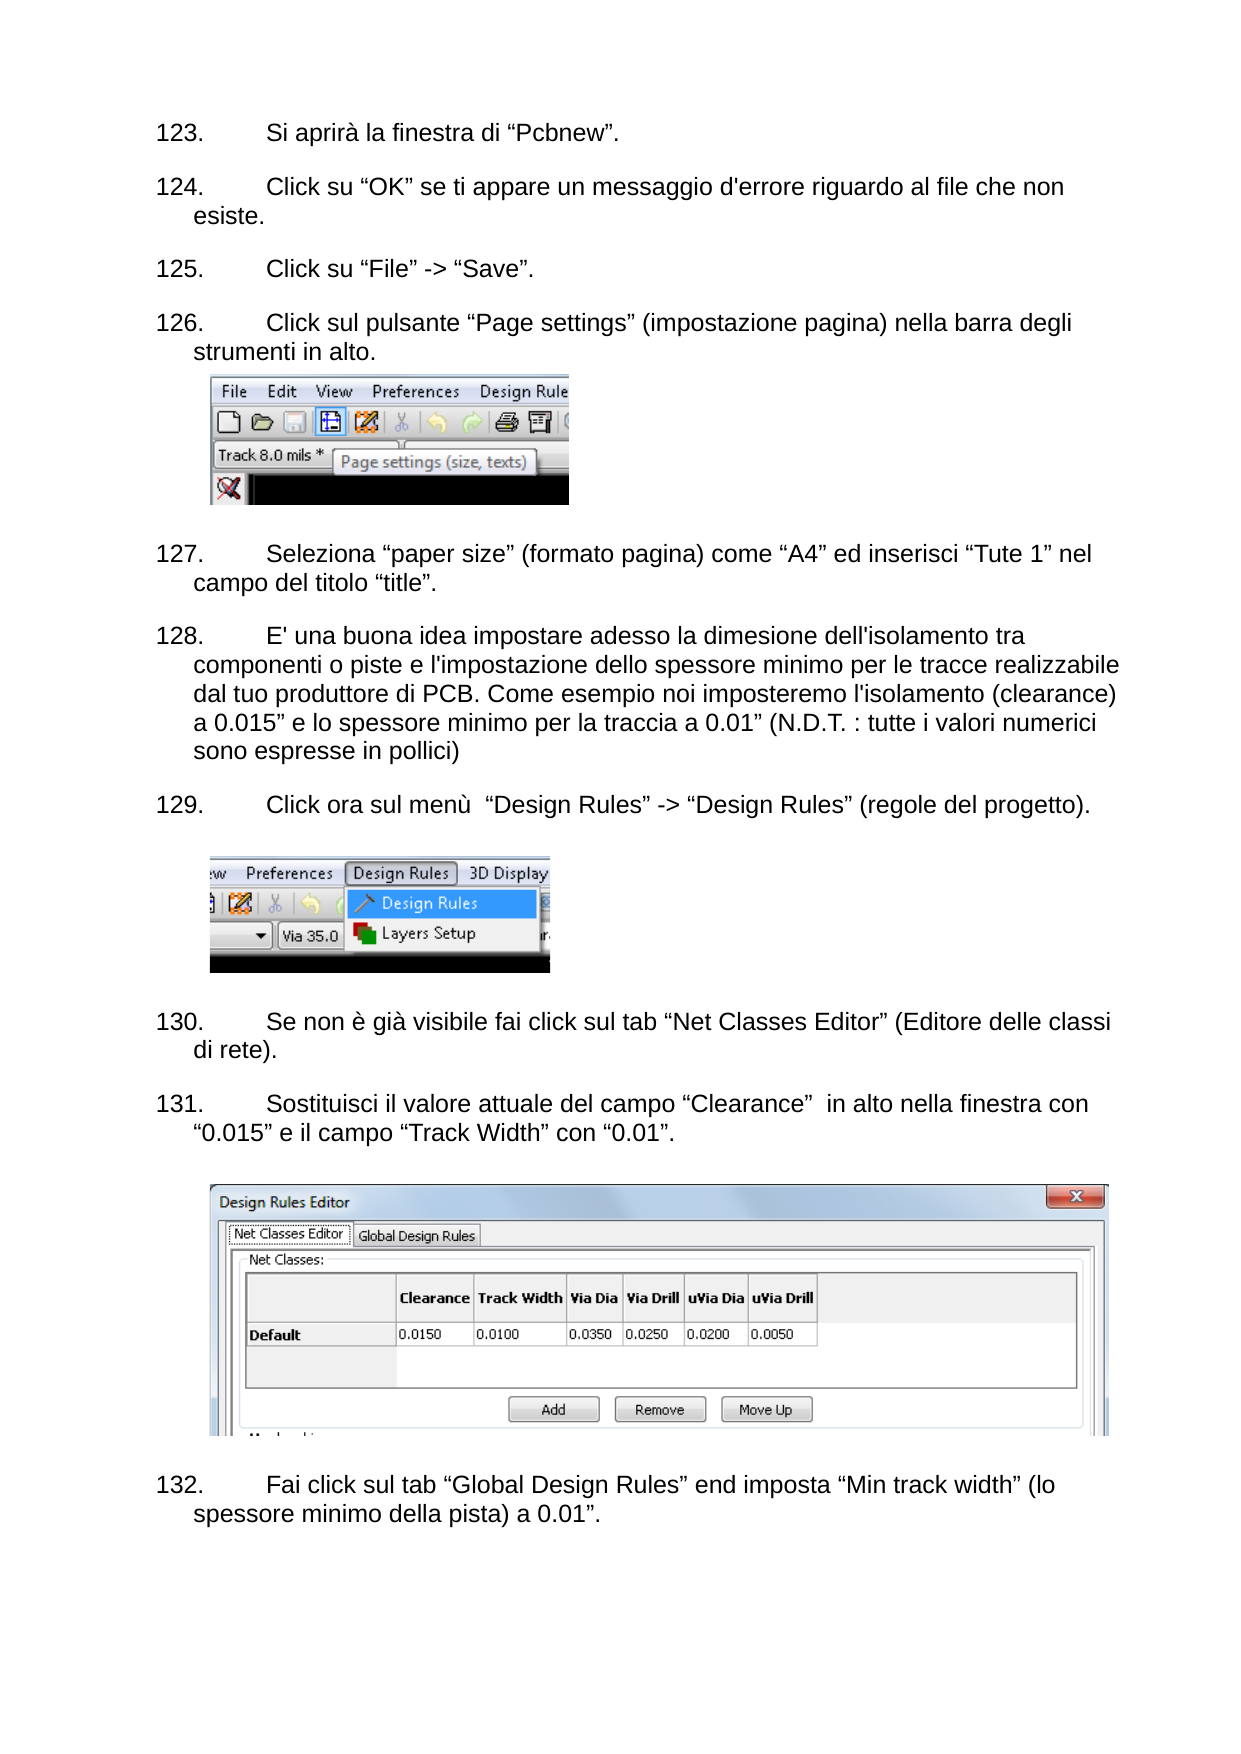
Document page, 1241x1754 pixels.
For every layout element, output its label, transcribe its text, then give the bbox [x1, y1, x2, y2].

list Fai click sul tab “Global Design Rules” end imposta “Min track width” (lo spessore minimo della pista) a 0.01”. [156, 1470, 1122, 1528]
picture [209, 856, 550, 973]
list E' una buona idea impostare adesso la dimesione dell'isolamento tra componenti o piste e l'impostazione dello spessore minimo per le tracce realizzabile dal tuo produttore di PCB. Come esempio noi imposteremo l'isolamento (clearance) a 0.015” e lo spessore minimo per la traccia a 0.01” (N.D.T. : tutte i valori numerici sono espresse in pollici) [156, 621, 1122, 765]
picture [209, 374, 569, 505]
list Si aprirà la finestra di “Pcbnew”. [156, 118, 1122, 147]
picture [209, 1184, 1109, 1436]
list Click sul pulsante “Page settings” (impostazione pagina) nella barra degli strumenti in alto. [156, 308, 1122, 514]
list Click su “File” -> “Save”. [156, 254, 1122, 283]
list Click su “OK” se ti appare un messaggio d'errore riguardo al file che non esiste. [156, 172, 1122, 229]
list Sostituisci il valore attuale del campo “Clearance” in alto nella finestra con “0.015” e il campo “Track Width” con “0.01”. [156, 1089, 1122, 1445]
list Seleziona “paper size” (formato pagina) come “A4” ed inserisci “Tute 1” nel campo del titolo “title”. [156, 539, 1122, 596]
list Se non è già visibile fai click sul tab “Net Classes Editor” (Editore delle classi di rete). [156, 1007, 1122, 1064]
list Click ora sul menù “Design Rules” -> “Design Rules” (regole del progetto). [156, 790, 1122, 982]
